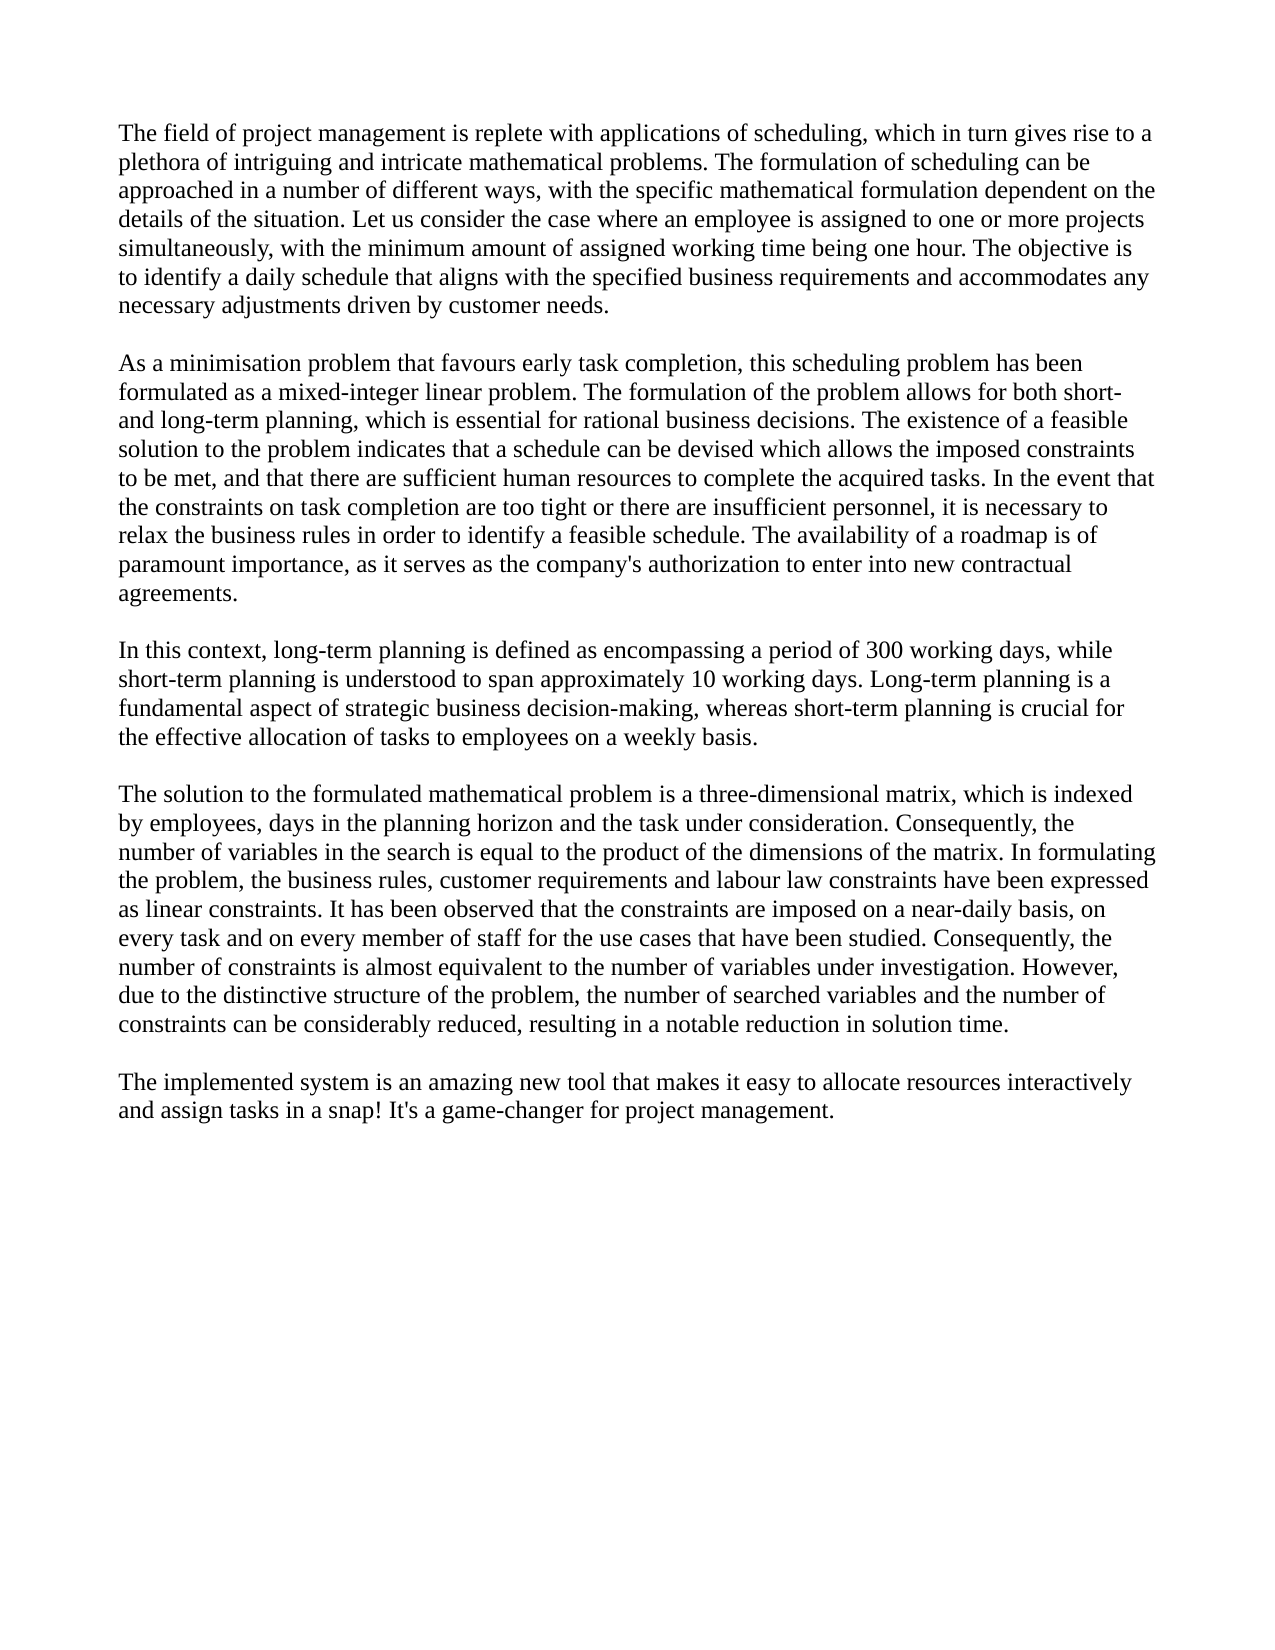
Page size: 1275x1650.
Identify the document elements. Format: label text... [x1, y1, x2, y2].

text The implemented system is an amazing new tool that makes it easy to allocate resources interactively and assign tasks in a snap! It's a game-changer for project management. [118, 1067, 1157, 1124]
text In this context, long-term planning is defined as encompassing a period of 300 working days, while short-term planning is understood to span approximately 10 working days. Long-term planning is a fundamental aspect of strategic business decision-making, whereas short-term planning is crucial for the effective allocation of tasks to employees on a weekly basis. [118, 636, 1157, 751]
text The field of project management is replete with applications of scheduling, which in turn gives rise to a plethora of intriguing and intricate mathematical problems. The formulation of scheduling can be approached in a number of different ways, with the specific mathematical formulation dependent on the details of the situation. Let us consider the case where an employee is assigned to one or more projects simultaneously, with the minimum amount of assigned working time being one hour. The objective is to identify a daily schedule that aligns with the specified business requirements and accommodates any necessary adjustments driven by customer needs. [118, 118, 1157, 319]
text The solution to the formulated mathematical problem is a three-dimensional matrix, which is indexed by employees, days in the planning horizon and the task under consideration. Consequently, the number of variables in the search is equal to the product of the dimensions of the matrix. In formulating the problem, the business rules, customer requirements and labour law constraints have been expressed as linear constraints. It has been observed that the constraints are imposed on a near-daily basis, on every task and on every member of staff for the use cases that have been studied. Consequently, the number of constraints is almost equivalent to the number of variables under investigation. However, due to the distinctive structure of the problem, the number of searched variables and the number of constraints can be considerably reduced, resulting in a notable reduction in solution time. [118, 779, 1157, 1038]
text As a minimisation problem that favours early task completion, this scheduling problem has been formulated as a mixed-integer linear problem. The formulation of the problem allows for both short- and long-term planning, which is essential for rational business decisions. The existence of a feasible solution to the problem indicates that a schedule can be devised which allows the imposed constraints to be met, and that there are sufficient human resources to complete the acquired tasks. In the event that the constraints on task completion are too tight or there are insufficient personnel, it is necessary to relax the business rules in order to identify a feasible schedule. The availability of a roadmap is of paramount importance, as it serves as the company's authorization to enter into new contractual agreements. [118, 348, 1157, 607]
